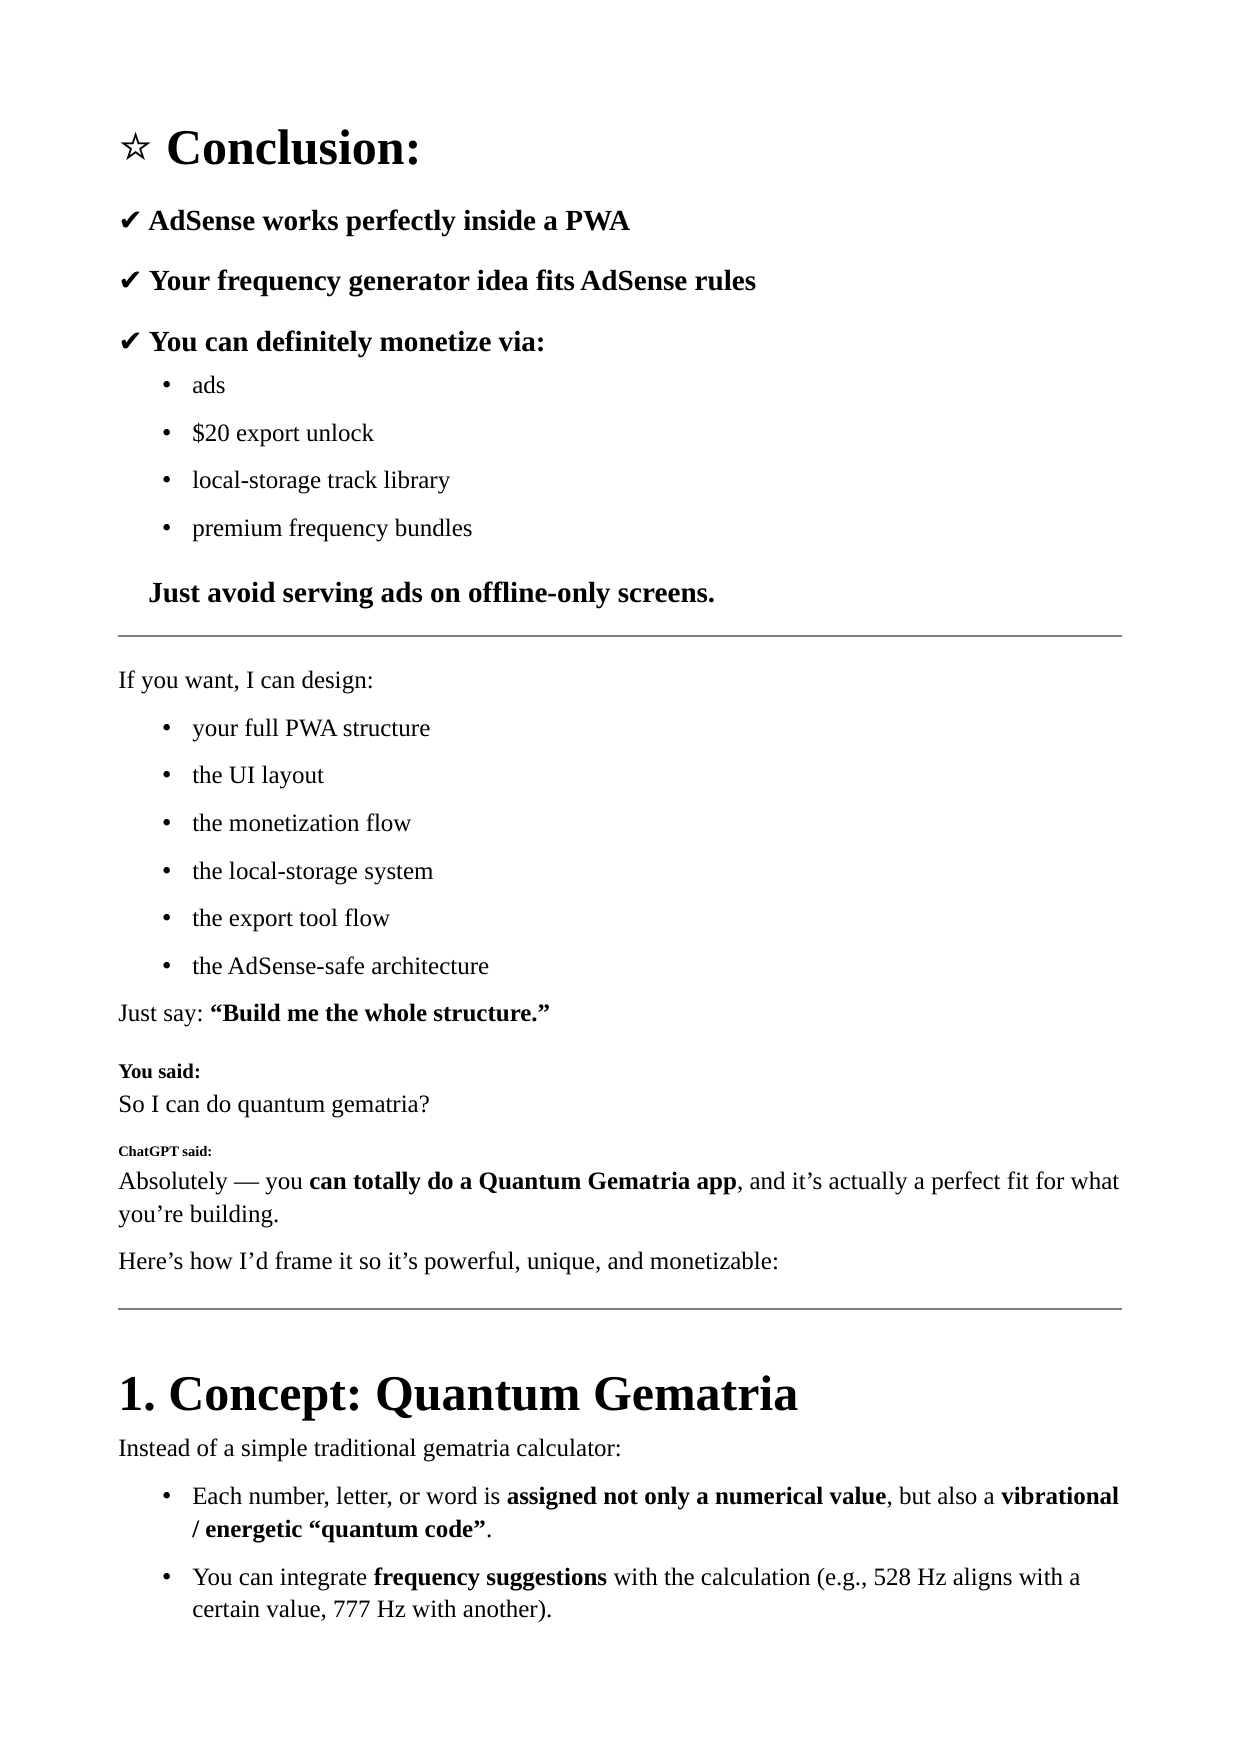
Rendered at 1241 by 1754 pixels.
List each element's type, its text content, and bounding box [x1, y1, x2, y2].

list the export tool flow [162, 903, 1122, 932]
text Instead of a simple traditional gematria calculator: [118, 1433, 1122, 1462]
list local-storage track library [162, 465, 1122, 494]
list premium frequency bundles [162, 513, 1122, 542]
subtitle ✔ You can definitely monetize via: [118, 324, 1122, 357]
text Absolutely — you can totally do a Quantum Gematria app, and it’s actually a perfect fit for what you’re building. [118, 1166, 1122, 1228]
subtitle ⭐ Conclusion: [118, 118, 1122, 176]
subtitle You said: [118, 1059, 1122, 1083]
list You can integrate frequency suggestions with the calculation (e.g., 528 Hz aligns with a certain value, 777 Hz with another). [162, 1562, 1122, 1623]
list your full PWA structure [162, 713, 1122, 742]
list the monetization flow [162, 808, 1122, 837]
text So I can do quantum gematria? [118, 1089, 1122, 1118]
text Just say: “Build me the whole structure.” [118, 998, 1122, 1027]
list the UI layout [162, 761, 1122, 789]
subtitle ❌ Just avoid serving ads on offline-only screens. [118, 575, 1122, 608]
list $20 export unlock [162, 418, 1122, 446]
list Each number, letter, or word is assigned not only a numerical value, but also a vibrational / energetic “quantum code”. [162, 1481, 1122, 1543]
subtitle 1. Concept: Quantum Gematria [118, 1363, 1122, 1421]
subtitle ✔ Your frequency generator idea fits AdSense rules [118, 263, 1122, 297]
list ads [162, 370, 1122, 399]
text Here’s how I’d frame it so it’s powerful, unique, and monetizable: [118, 1246, 1122, 1275]
subtitle ChatGPT said: [118, 1143, 1122, 1159]
list the local-storage system [162, 856, 1122, 884]
text If you want, I can design: [118, 665, 1122, 694]
subtitle ✔ AdSense works perfectly inside a PWA [118, 203, 1122, 236]
list the AdSense-safe architecture [162, 951, 1122, 980]
